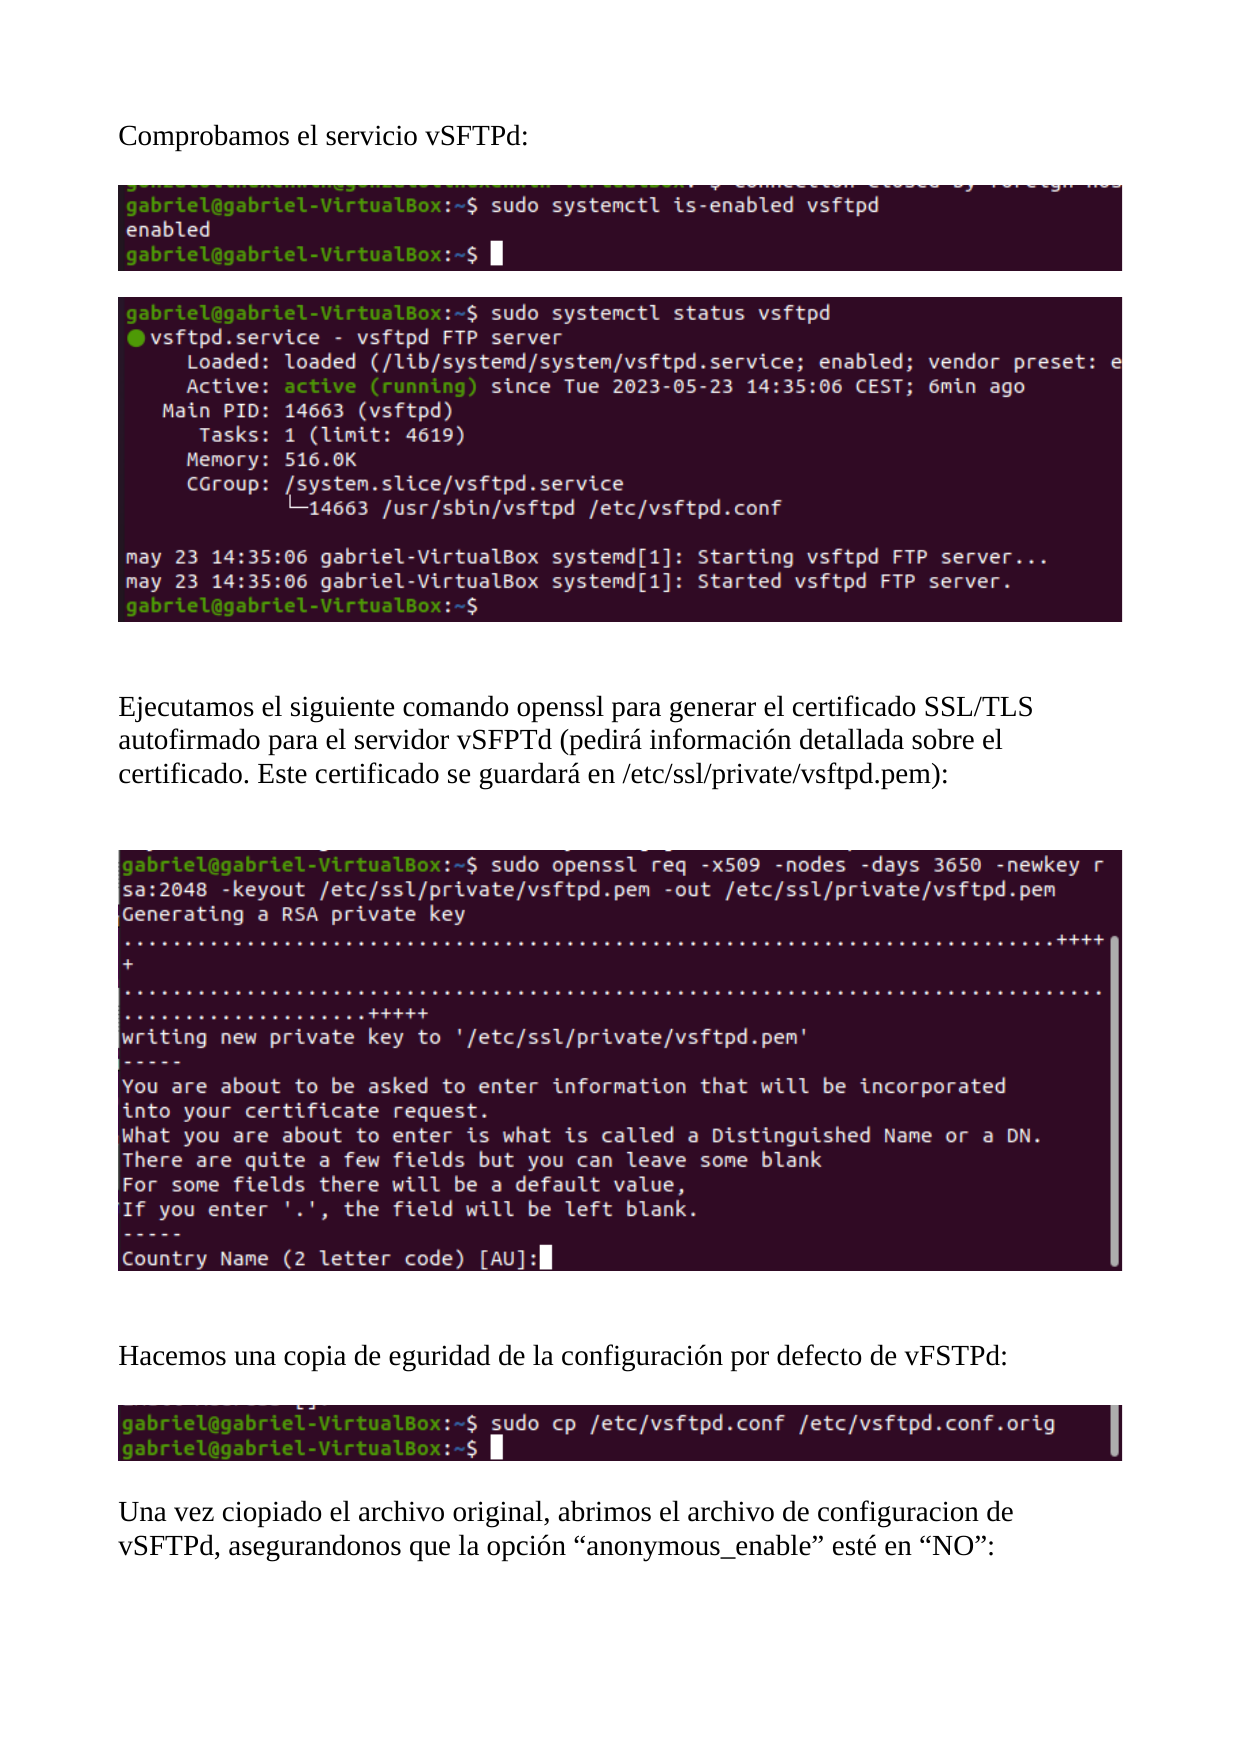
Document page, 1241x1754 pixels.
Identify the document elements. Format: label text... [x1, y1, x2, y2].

text Ejecutamos el siguiente comando openssl para generar el certificado SSL/TLS autofirmado para el servidor vSFPTd (pedirá información detallada sobre el certificado. Este certificado se guardará en /etc/ssl/private/vsftpd.pem): [118, 689, 1122, 789]
text Una vez ciopiado el archivo original, abrimos el archivo de configuracion de vSFTPd, asegurandonos que la opción “anonymous_enable” esté en “NO”: [118, 1494, 1122, 1561]
text Comprobamos el servicio vSFTPd: [118, 118, 1122, 152]
picture [118, 185, 1123, 271]
picture [118, 850, 1123, 1271]
text Hacemos una copia de eguridad de la configuración por defecto de vFSTPd: [118, 1338, 1122, 1371]
picture [118, 1405, 1123, 1461]
picture [118, 297, 1123, 622]
